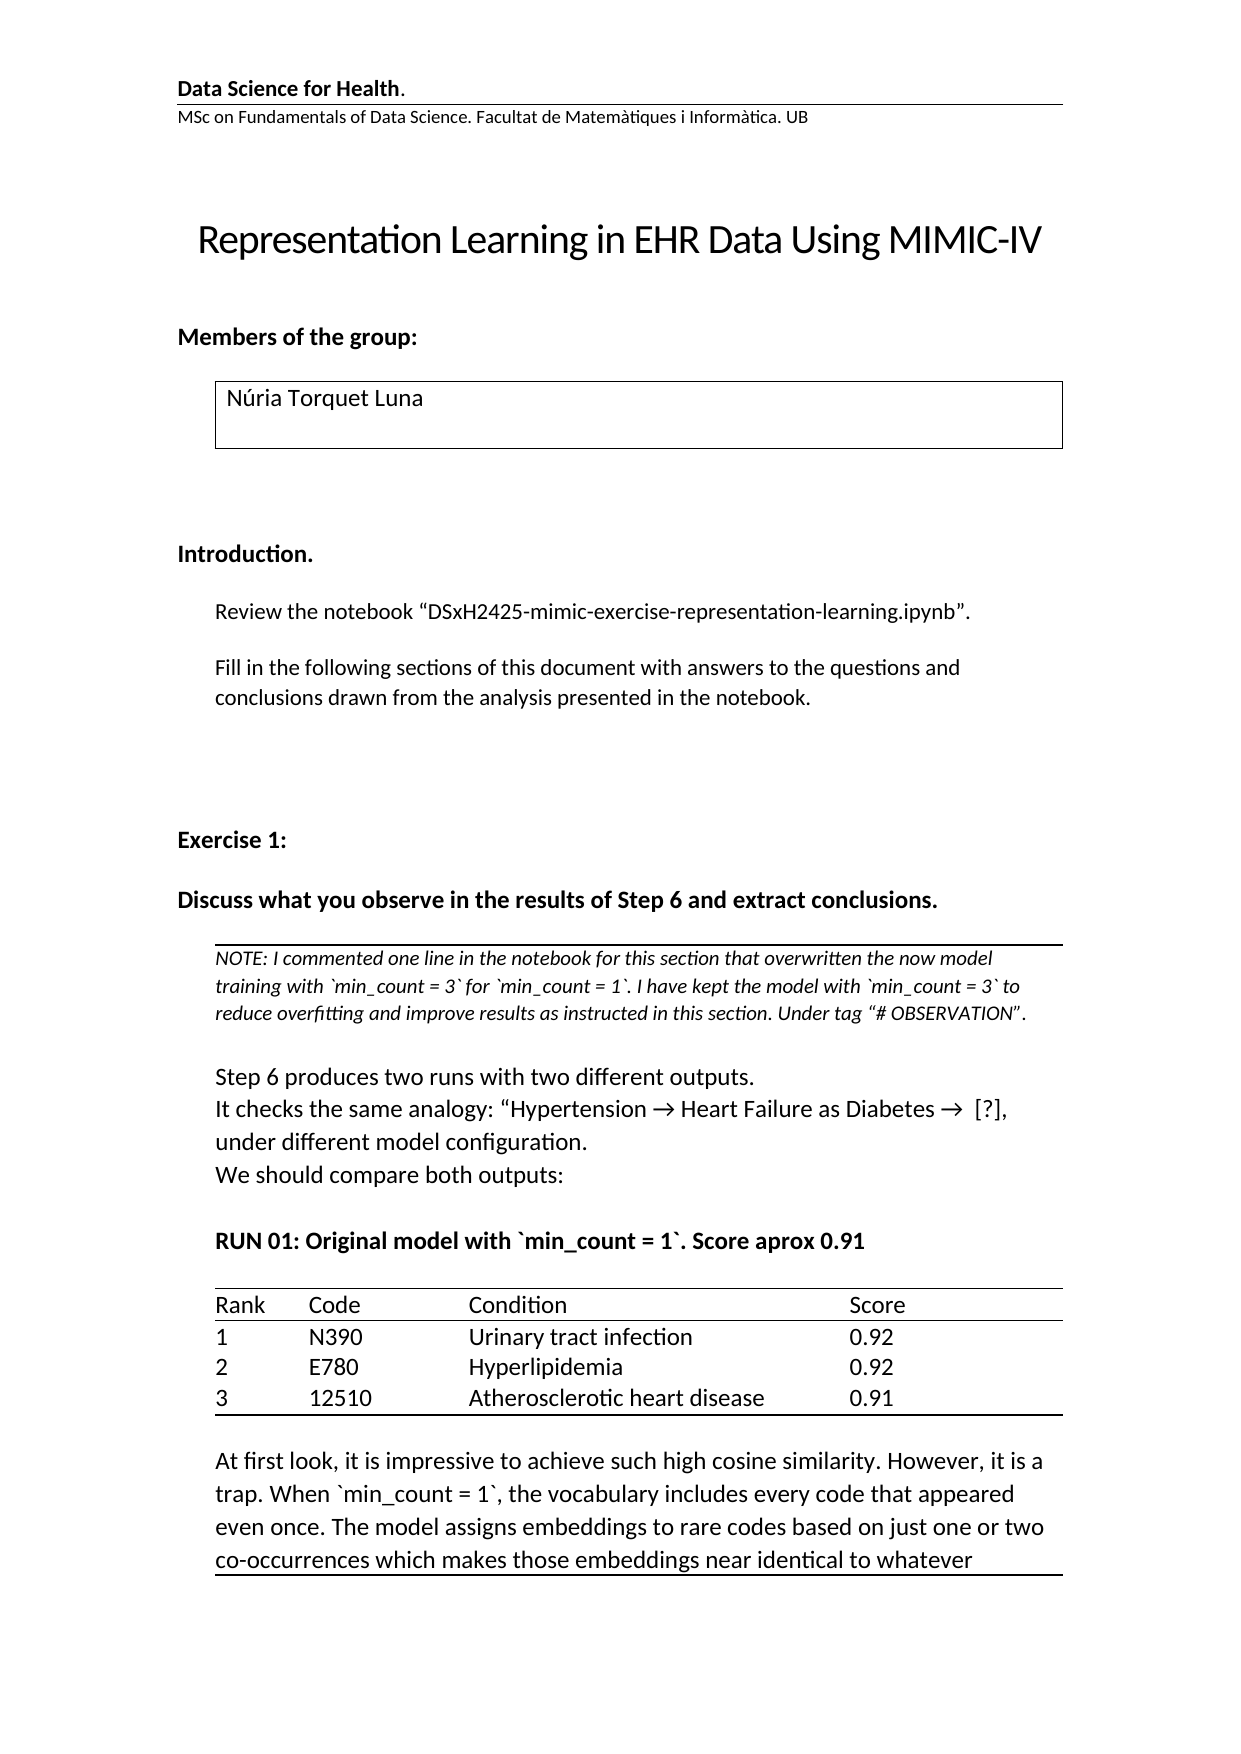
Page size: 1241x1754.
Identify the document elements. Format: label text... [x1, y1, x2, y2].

table_cell N390 [309, 1321, 468, 1352]
table_cell 3 [215, 1382, 308, 1414]
table_header Núria Torquet Luna [216, 382, 1062, 448]
table_header Condition [469, 1289, 849, 1319]
text Introduction. [177, 538, 1063, 568]
table_cell Atherosclerotic heart disease [469, 1382, 849, 1414]
table_header Score [849, 1289, 1062, 1319]
subtitle Fill in the following sections of this document with answers to the questions and conclusions drawn from the analysis presented in the notebook. [215, 653, 1063, 711]
table_cell 12510 [309, 1382, 468, 1414]
table_cell 1 [215, 1321, 308, 1352]
table_cell Hyperlipidemia [469, 1352, 849, 1382]
text Discuss what you observe in the results of Step 6 and extract conclusions. [177, 884, 1063, 915]
text Exercise 1: [177, 825, 1063, 855]
table_cell 0.92 [849, 1352, 1062, 1382]
table_cell E780 [309, 1352, 468, 1382]
table_header Code [309, 1289, 468, 1319]
table_cell 2 [215, 1352, 308, 1382]
text Members of the group: [177, 321, 1063, 352]
title Representation Learning in EHR Data Using MIMIC-IV [177, 213, 1063, 263]
table_cell 0.92 [849, 1321, 1062, 1352]
table_header Rank [215, 1289, 308, 1319]
table_cell Urinary tract infection [469, 1321, 849, 1352]
table_header NOTE: I commented one line in the notebook for this section that overwritten the now model training with `min_count = 3` for `min_count = 1`. I have kept the model with `min_count = 3` to reduce overfitting and improve results as instructed in this section. Under tag “# OBSERVATION”. Step 6 produces two runs with two different outputs. It checks the same analogy: “Hypertension → Heart Failure as Diabetes → [?], under different model configuration. We should compare both outputs: RUN 01: Original model with `min_count = 1`. Score aprox 0.91 [215, 946, 1062, 1288]
table_header At first look, it is impressive to achieve such high cosine similarity. However, it is a trap. When `min_count = 1`, the vocabulary includes every code that appeared even once. The model assigns embeddings to rare codes based on just one or two co-occurrences which makes those embeddings near identical to whatever [215, 1416, 1062, 1574]
subtitle Review the notebook “DSxH2425-mimic-exercise-representation-learning.ipynb”. [177, 597, 1063, 625]
table_cell 0.91 [849, 1382, 1062, 1414]
